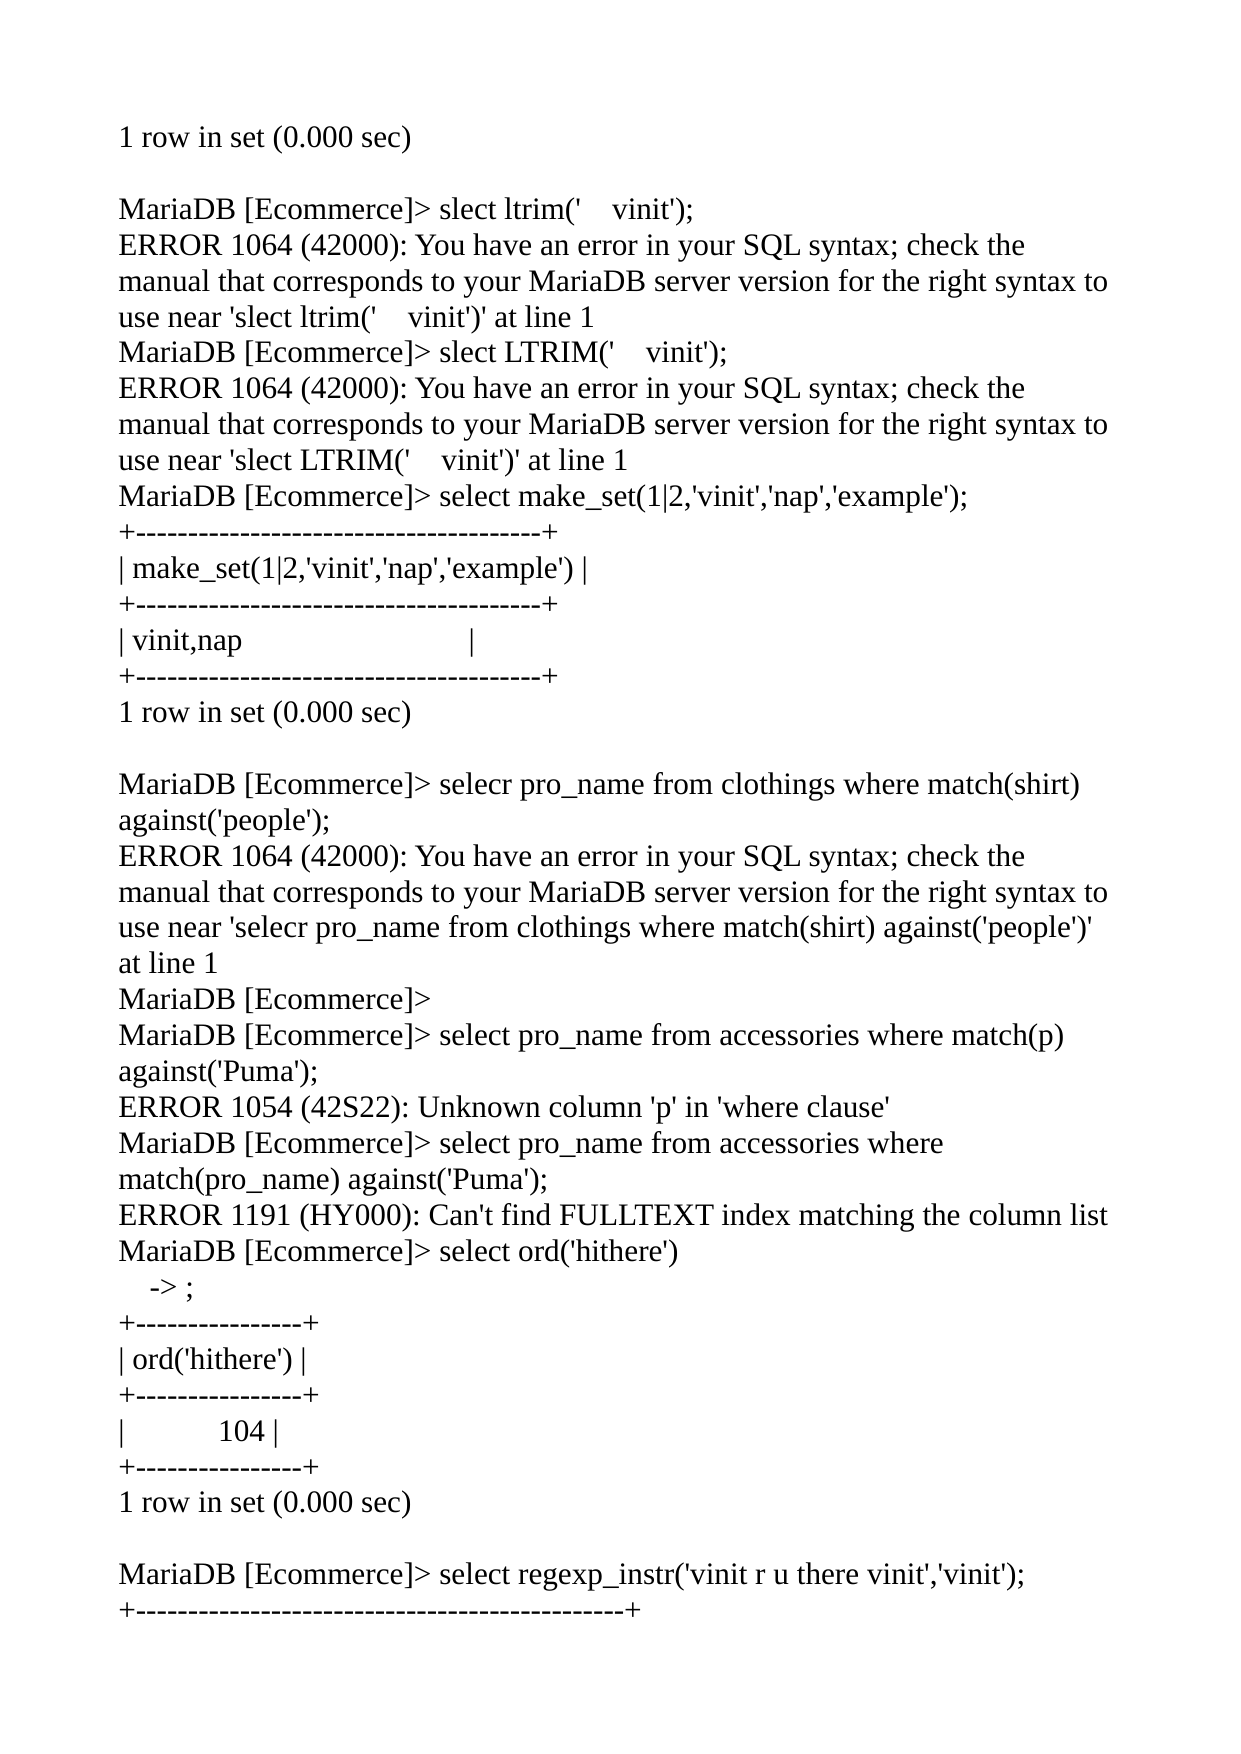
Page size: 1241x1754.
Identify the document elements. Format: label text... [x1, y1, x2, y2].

text ERROR 1064 (42000): You have an error in your SQL syntax; check the manual that corresponds to your MariaDB server version for the right syntax to use near 'slect LTRIM(' vinit')' at line 1 [118, 370, 1122, 477]
text MariaDB [Ecommerce]> select regexp_instr('vinit r u there vinit','vinit'); [118, 1556, 1122, 1592]
text ERROR 1064 (42000): You have an error in your SQL syntax; check the manual that corresponds to your MariaDB server version for the right syntax to use near 'selecr pro_name from clothings where match(shirt) against('people')' at line 1 [118, 837, 1122, 981]
text MariaDB [Ecommerce]> slect ltrim(' vinit'); [118, 190, 1122, 226]
text MariaDB [Ecommerce]> select ord('hithere') [118, 1232, 1122, 1268]
text MariaDB [Ecommerce]> select make_set(1|2,'vinit','nap','example'); [118, 477, 1122, 513]
text +----------------+ [118, 1376, 1122, 1412]
text | vinit,nap | [118, 621, 1122, 657]
text | ord('hithere') | [118, 1340, 1122, 1376]
text MariaDB [Ecommerce]> select pro_name from accessories where match(pro_name) against('Puma'); [118, 1124, 1122, 1196]
text MariaDB [Ecommerce]> [118, 981, 1122, 1017]
text +---------------------------------------+ [118, 585, 1122, 621]
text 1 row in set (0.000 sec) [118, 693, 1122, 729]
text -> ; [118, 1268, 1122, 1304]
text 1 row in set (0.000 sec) [118, 1484, 1122, 1520]
text +---------------------------------------+ [118, 513, 1122, 549]
text +----------------+ [118, 1448, 1122, 1484]
text +-----------------------------------------------+ [118, 1592, 1122, 1627]
text +---------------------------------------+ [118, 657, 1122, 693]
text +----------------+ [118, 1304, 1122, 1340]
text | make_set(1|2,'vinit','nap','example') | [118, 549, 1122, 585]
text 1 row in set (0.000 sec) [118, 118, 1122, 154]
text MariaDB [Ecommerce]> select pro_name from accessories where match(p) against('Puma'); [118, 1017, 1122, 1088]
text | 104 | [118, 1412, 1122, 1448]
text MariaDB [Ecommerce]> slect LTRIM(' vinit'); [118, 334, 1122, 370]
text MariaDB [Ecommerce]> selecr pro_name from clothings where match(shirt) against('people'); [118, 765, 1122, 837]
text ERROR 1191 (HY000): Can't find FULLTEXT index matching the column list [118, 1196, 1122, 1232]
text ERROR 1054 (42S22): Unknown column 'p' in 'where clause' [118, 1088, 1122, 1124]
text ERROR 1064 (42000): You have an error in your SQL syntax; check the manual that corresponds to your MariaDB server version for the right syntax to use near 'slect ltrim(' vinit')' at line 1 [118, 226, 1122, 334]
